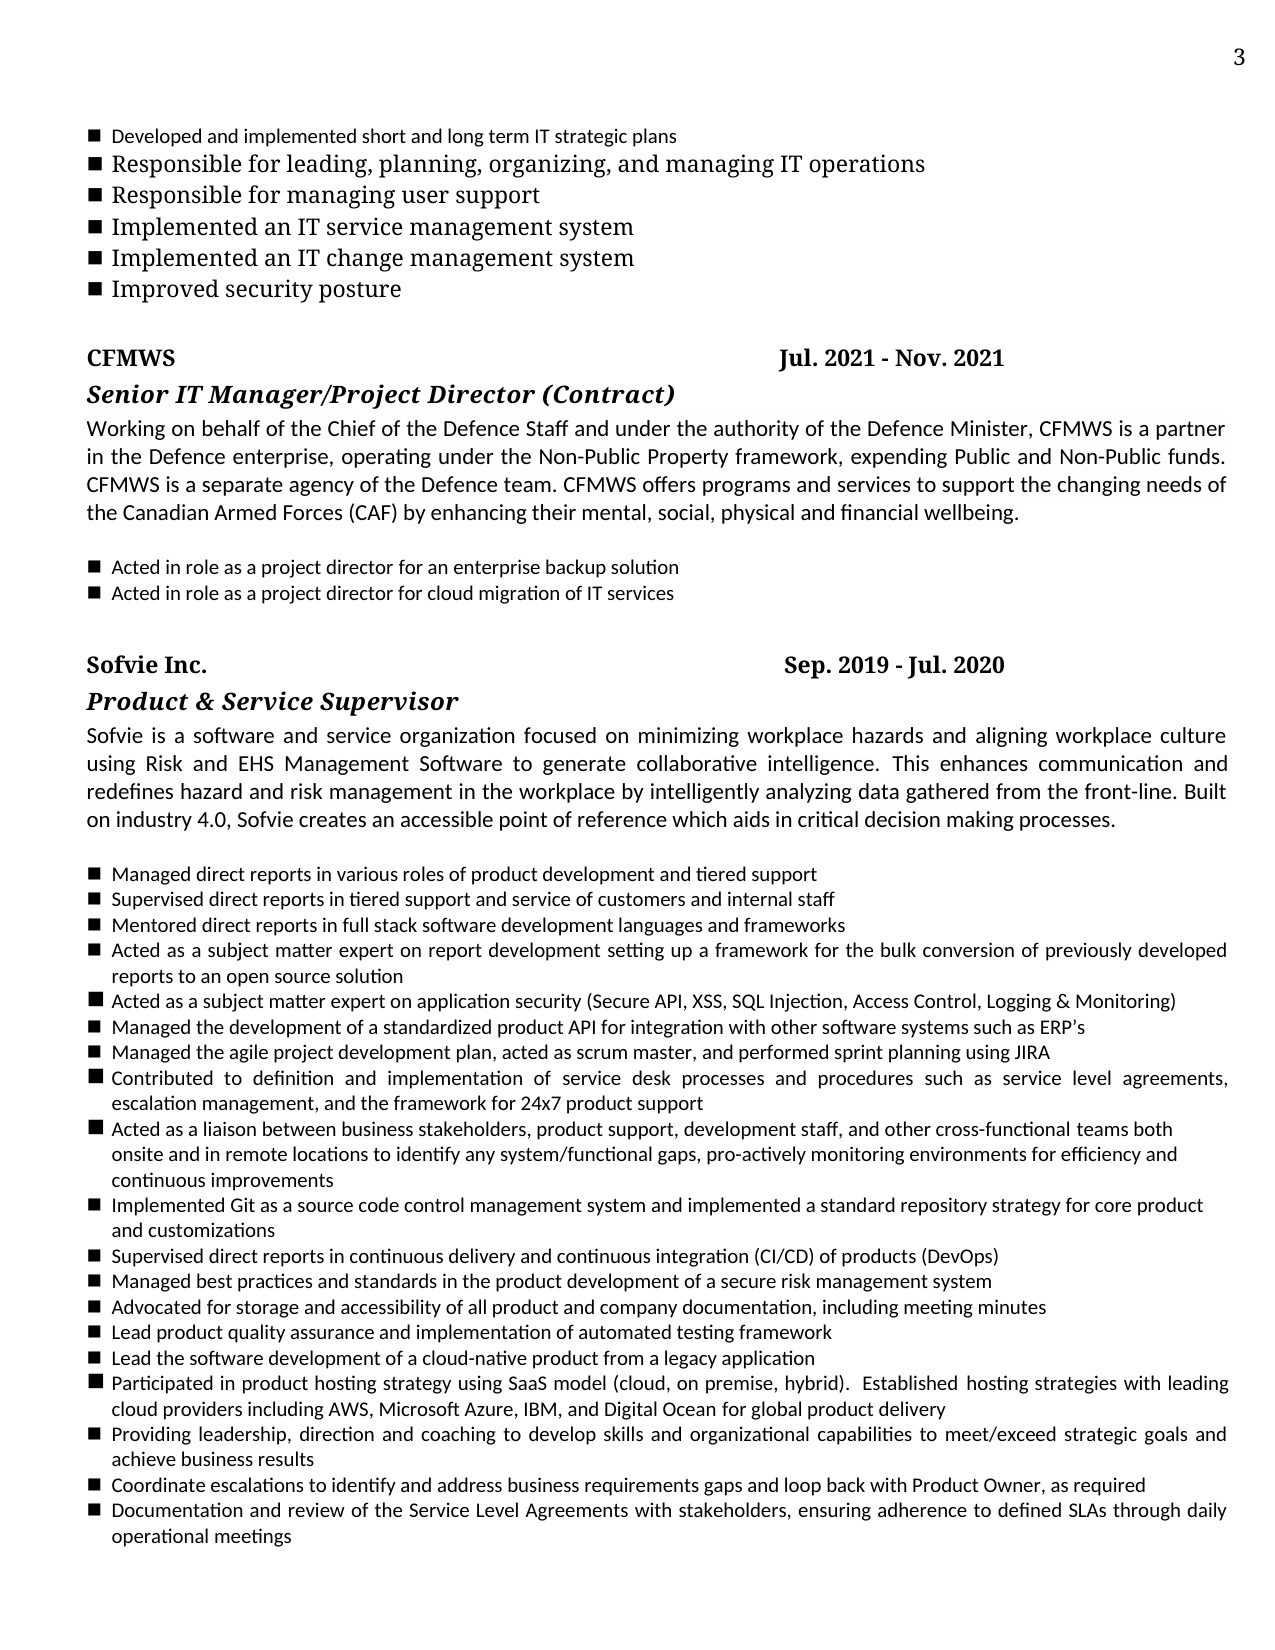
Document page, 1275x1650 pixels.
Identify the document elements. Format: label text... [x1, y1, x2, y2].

table_cell [30, 95, 75, 1548]
table_cell Guardian Microsystems 2023 - Present IT Support Specialist Network and Systems Administration (Primarily remote based) Incident detection, response, and mitigation (cyber security) Evaluate systems and suggest improvements Document and implement best practices Collaborates and contributes information to teams Provide internal and end user support Product lead on endpoint protection Science North Feb. 2022 - Oct. 2022 Senior IT Manager Science North operates an interactive science centre and mine museum focusing principally on geology and mining history exhibitions. Science North is an agency of the government of Ontario and is a registered charitable organization. Developed and implemented short and long term IT strategic plans Responsible for leading, planning, organizing, and managing IT operations Responsible for managing user support Implemented an IT service management system Implemented an IT change management system Improved security posture CFMWS Jul. 2021 - Nov. 2021 Senior IT Manager/Project Director (Contract) Working on behalf of the Chief of the Defence Staff and under the authority of the Defence Minister, CFMWS is a partner in the Defence enterprise, operating under the Non-Public Property framework, expending Public and Non-Public funds. CFMWS is a separate agency of the Defence team. CFMWS offers programs and services to support the changing needs of the Canadian Armed Forces (CAF) by enhancing their mental, social, physical and financial wellbeing. Acted in role as a project director for an enterprise backup solution Acted in role as a project director for cloud migration of IT services Sofvie Inc. Sep. 2019 - Jul. 2020 Product & Service Supervisor Sofvie is a software and service organization focused on minimizing workplace hazards and aligning workplace culture using Risk and EHS Management Software to generate collaborative intelligence. This enhances communication and redefines hazard and risk management in the workplace by intelligently analyzing data gathered from the front-line. Built on industry 4.0, Sofvie creates an accessible point of reference which aids in critical decision making processes. Managed direct reports in various roles of product development and tiered support Supervised direct reports in tiered support and service of customers and internal staff Mentored direct reports in full stack software development languages and frameworks Acted as a subject matter expert on report development setting up a framework for the bulk conversion of previously developed reports to an open source solution Acted as a subject matter expert on application security (Secure API, XSS, SQL Injection, Access Control, Logging & Monitoring) Managed the development of a standardized product API for integration with other software systems such as ERP’s Managed the agile project development plan, acted as scrum master, and performed sprint planning using JIRA Contributed to definition and implementation of service desk processes and procedures such as service level agreements, escalation management, and the framework for 24x7 product support Acted as a liaison between business stakeholders, product support, development staff, and other cross-functional teams both onsite and in remote locations to identify any system/functional gaps, pro-actively monitoring environments for efficiency and continuous improvements Implemented Git as a source code control management system and implemented a standard repository strategy for core product and customizations Supervised direct reports in continuous delivery and continuous integration (CI/CD) of products (DevOps) Managed best practices and standards in the product development of a secure risk management system Advocated for storage and accessibility of all product and company documentation, including meeting minutes Lead product quality assurance and implementation of automated testing framework Lead the software development of a cloud-native product from a legacy application Participated in product hosting strategy using SaaS model (cloud, on premise, hybrid). Established hosting strategies with leading cloud providers including AWS, Microsoft Azure, IBM, and Digital Ocean for global product delivery Providing leadership, direction and coaching to develop skills and organizational capabilities to meet/exceed strategic goals and achieve business results Coordinate escalations to identify and address business requirements gaps and loop back with Product Owner, as required Documentation and review of the Service Level Agreements with stakeholders, ensuring adherence to defined SLAs through daily operational meetings Participating in finalizing training & development plans for employees, and continuous progress tracking Manage relationships and coordinate work between different teams at different locations, including relationships with all suppliers and subcontractors, monitor supplier and subcontractor progress and adherence to the contracts Implemented a standard collaboration system (Microsoft Teams) Communicate with product owner, project resources, and 3rd party vendors on a proactive and on-going basis TESC Contracting Company Ltd. & SWSE Athletic Teams Nov. 2015 – Jul. 2019 IT Manager Established in 1976, TESC Contracting Company Ltd. has evolved into a multi-trade construction services provider specializing in industrial projects and plant/facility maintenance. With offices in Sudbury, Ontario and Saskatoon, Saskatchewan, they primarily serve the Industrial, Infrastructure and Institutional markets in multiple regions. Defined and implemented IT strategic initiatives based upon the company’s annual strategic business plan Defined company growth objectives in partnership with the business Built trusting relationships with key stakeholders serving as an advisor of technologies to improve effectiveness Defined technology roadmaps and overall technology vision Drove collaboration across multiple teams, business units and phases, aligning IT Systems with business operations Managed projects including the assessment of requirements, provisions of functional deliverables, milestone planning, project closure, and lessons learned Managed comprehensive IT portfolio and IT projects with direct reports and 3rd party resources Employee management (hiring, mentoring, training) Managed a 24x7 IT service desk utilizing ITIL framework for incident and problem management Implemented service level agreements (SLA) and escalation management for IT services (24x7 support) Implemented an interactive IT metrics reporting dashboard Implemented internal IT processes and procedures Implemented cost saving solutions in IT and areas of business, new technologies, policies, procedures, and standards Implemented customized CRM solution for business using Salesforce with integration to other systems Assisted in the implementation of a point of sale system at the Sudbury arena Managed IT infrastructure including Servers – Linux and Windows Server based, cloud and on premise hosting Storage – SAN and cloud based storage Backups – On premise and cloud based backups Network – Firewalls, UTM, switches, routers, site to site VPNs, etc. Security systems – Building alarm systems, surveillance systems, keyless entry using IoT Managed software licensing and contracts for all IT and IT related systems including: ERP, CRM, sales, accounting, HR, safety, and software for lines of business such as estimating, scaffolding, and construction projects Modernization of legacy applications (Time tracking system, project reporting, inventory management, safety information system, and HRIS) Managed internal web hosting of company websites using Apache as well as domain and DNS record management Implemented a security risk management framework including management, operational and physical security Server room / infrastructure security Auditing Mobile device management (MDM) and data loss prevention (DLP) on COPE and BYOD devices (InTune & SimpleMDM) Information classification, password management Email and web security gateways Network intrusion and prevention systems Enterprise anti-virus, anti-malware, and anti-ransomware Security awareness training (email security, phishing, vishing, etc) Secured software applications and internally developed applications Provided leadership, planning and estimating, cost tracking, presentations, and communication of the following key IT projects: Digital transformation (paperless and digital workflows) Global enterprise wireless network (Unified company wireless network in branch offices and job sites using RADIUS) Standard video conferencing and collaboration system (Microsoft Teams) Inventory management systems (IT assets and specific business areas such as tool shop and scaffolding) Standard web-based project reporting Safety management information system (eCompliance) Company intranet (cloud based on Azure, single sign on using Azure AD) Global VoIP system (migrated from analogue/POTS lines to VoIP system using FreePBX and SIP phones) Communicate with project stakeholders, business unit managers, project resources, and 3rd party vendors on a proactive and on-going basis Vale Canada Limited Jan. 2009 – Oct. 2015 IT Subject Matter Expert / IT Project Manager Vale Canada is the Canadian nickel subsidiary of Brazilian miner Vale, the world's largest iron ore producer and exporter. The company is engaged in the mining, processing and marketing of metal products. Based in Toronto, Vale Canada produces nickel, copper, cobalt, platinum, rhodium, ruthenium, iridium, gold, and silver, both in Canada and in Indonesia. Managed a team of developers providing oversight and mentoring, resource scheduling and performance evaluations Performed in role of project manager managing all aspects of IT projects including project budgeting, initiation, planning, execution, monitoring, and closure Performed in project estimation as a subject matter expert Developed and managed project plans using a variety of tools including MS Project and HPPM Implemented best practices, standards, and product roadmaps as a subject matter expert for areas of expertise Provided or approved application architecture for several software applications including: Computerized mould tracking system (Web based, .NET application) Process Information Management Application (division wide web based production information reporting system consisting of KPI’s and real-time information. Using SharePoint and web technologies) Computerized systems for the atmospheric emissions reduction (AER) program (web-based applications) Smelting converter aisle monitoring system (Monitor the process of nickel smelting process and used by operators to assist in decision making) Managed the implementation of many IT projects such as: Redundant data collection system (Real-time data collection from Smelter process control network to business network using OPC and OSISoft PI technologies) Data Migration of legacy data historian (migration of Setcim data historian to OSISoft PI historian) Product lead on SAP Manufacturing Integration and Intelligence (MII) attended conferences, formal training, and networking with global colleagues implemented the product as the company’s standard reporting tool utilized by various applications created product roadmaps and standards for technology participated in negotiations of maintenance agreement and software licensing Acted as a third tier of support for escalations or engineering of solutions for products in areas of expertise (24x7x365 support) Communicate with project stakeholders, business managers, project resources on a proactive and on-going basis Vale Canada Limited May 2005 – Dec. 2008 Process Systems Analyst Design, develop, test, deliver and support of information and process control systems Implemented new technologies into business applications, business requirements analysis/translation Lead IT contractors and projects, served as mentor to colleagues and project resources Communicate with project stakeholders, business unit managers, and project resources on a proactive and on-going basis Four Leaf Solutions Inc. Sep. 2002 – Apr. 2005 Programmer/Analyst Four Leaf Solutions operated as a software development and IT service company since 1999. They provided professional design, development & marketing of websites, web applications, social media presences and IT support and service. Supervised and lead programming projects and initiatives Custom web and software application architecture and development (client/server apps, databases) using technologies including: HTML, CSS, JavaScript, C#, .NET, MVC, Perl, PHP, AJAX, Java, SQL Server, Oracle DB, MySQL, PostgreSQL, SharePoint Performed business requirements analysis, process mapping and data modeling Designed and developed solutions to meet design specifications and customer requirements Provided maintenance of software applications and third level support to customers Performed code optimization for software efficiency and performance Managed development standards Collaboration with testing teams to relay functionality and addressing testing issues, tools and testing defects Communicate project/work on a proactive and on-going basis Remote & on-site support technician (all aspects of networks, hardware, & software) Excellent written and oral communications skills, including technical writing skills Expertech Network Installation May 2000 – Jul. 2002 IS/IT Technical Support Analyst Expertech Network Installation is a major network infrastructure service provider for the wireline and wireless broadband technology market in Quebec and Ontario. Expertech is responsible for provisioning Bell Canada's networks. Software development (scripting, Perl, Delphi, JSP, PHP, Java, C/C++) Network Administration Remote & on-site support technician (all aspects of networks, hardware, & software) [75, 95, 1240, 1548]
